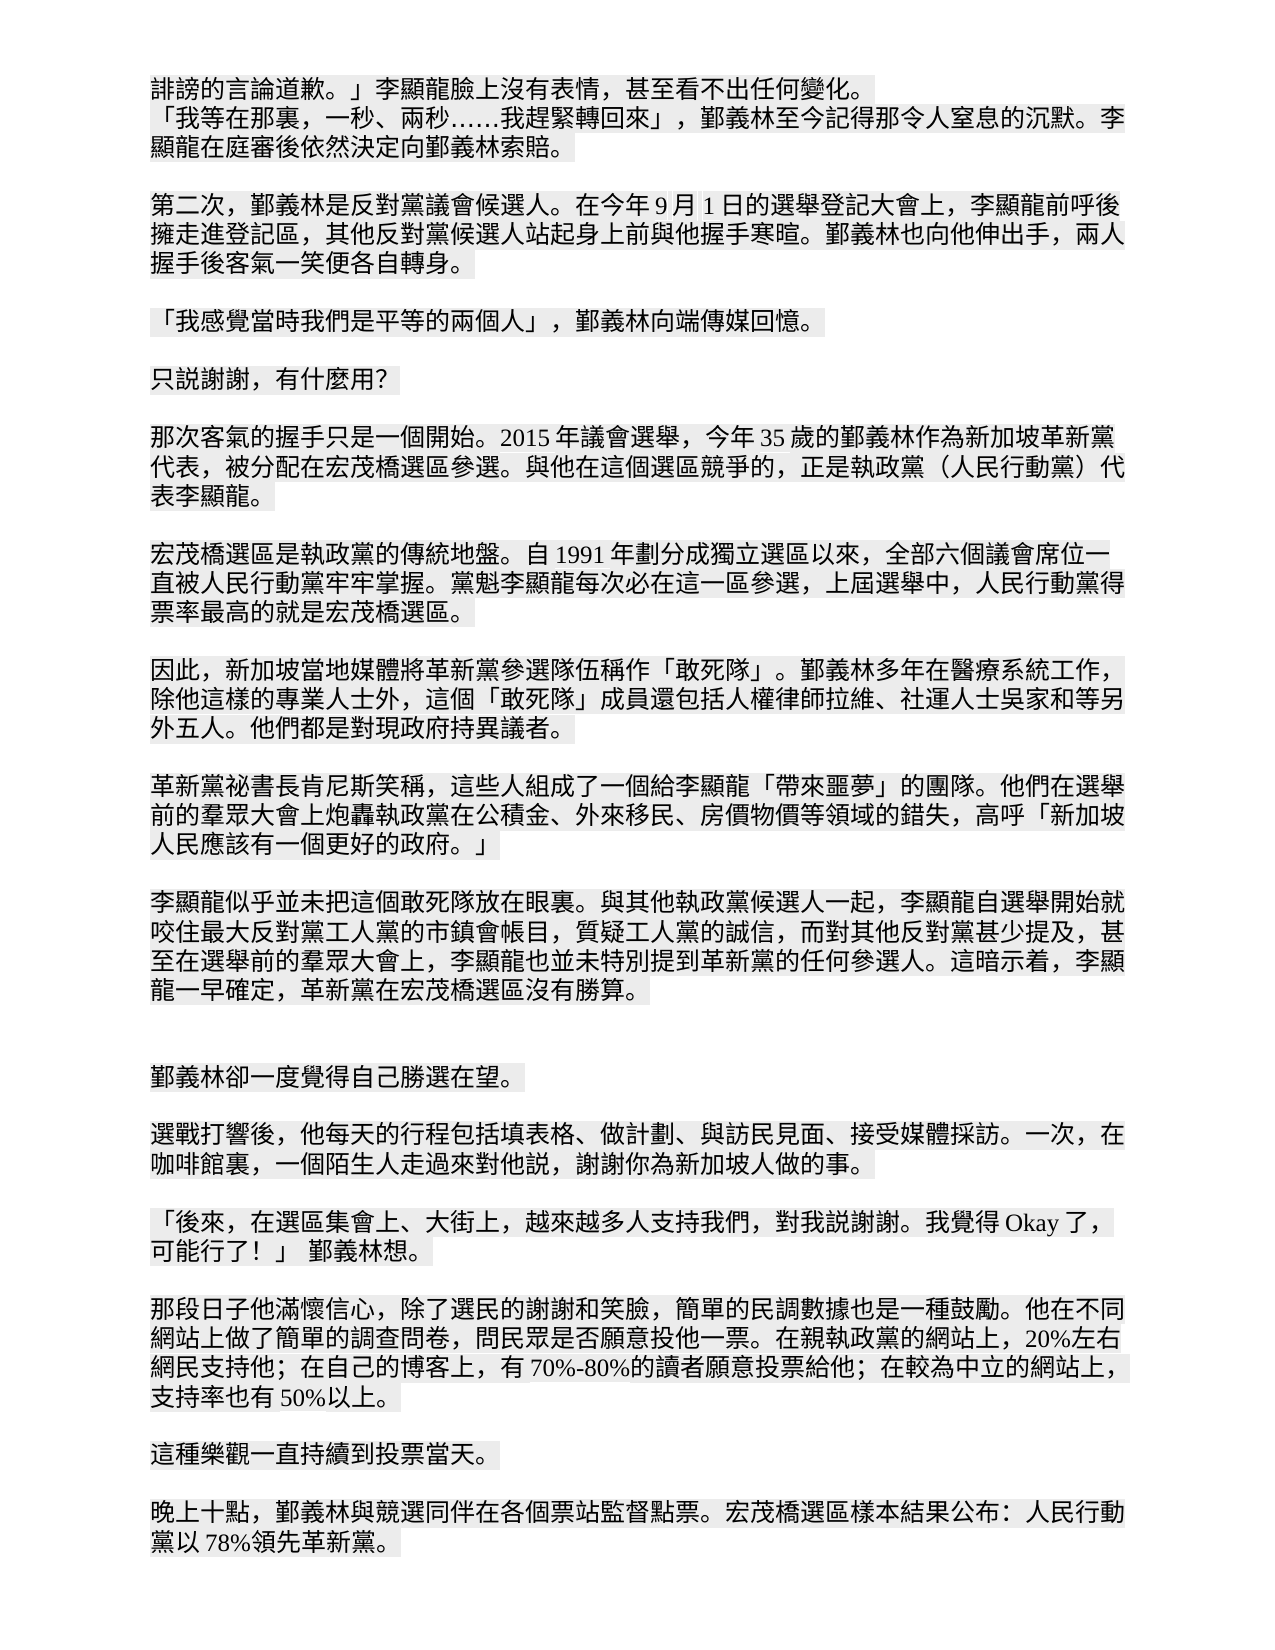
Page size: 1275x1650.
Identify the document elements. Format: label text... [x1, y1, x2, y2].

text 真的是搞不懂新加坡人，難道他們對於行動黨政府的各種壓制民權的政策不會感到反感，不會想要改變現狀？對於新加坡的異議份子來說，最痛苦的或許是來自一般民眾的冷漠，而非行動黨政權的打壓吧？ ＝＝＝＝＝＝＝＝＝＝＝＝＝＝＝＝ 如何在新加坡做個反對黨 多數新加坡民眾對執政黨最大的質疑是無人制衡，而非執政合法性。 鄞義林和新加坡總理李顯龍有過兩次面對面接觸。 第一次，他是網絡異議者，被李顯龍控告誹謗。在法庭上，他在接受質詢前轉過身，對坐在身後的李顯龍説；「我第一次見到你本人很高興，也對自己可能説過任何對你可能構成誹謗的言論道歉。」李顯龍臉上沒有表情，甚至看不出任何變化。 「我等在那裏，一秒、兩秒……我趕緊轉回來」，鄞義林至今記得那令人窒息的沉默。李顯龍在庭審後依然決定向鄞義林索賠。 第二次，鄞義林是反對黨議會候選人。在今年9月1日的選舉登記大會上，李顯龍前呼後擁走進登記區，其他反對黨候選人站起身上前與他握手寒暄。鄞義林也向他伸出手，兩人握手後客氣一笑便各自轉身。 「我感覺當時我們是平等的兩個人」，鄞義林向端傳媒回憶。 只説謝謝，有什麼用？ 那次客氣的握手只是一個開始。2015年議會選舉，今年35歲的鄞義林作為新加坡革新黨代表，被分配在宏茂橋選區參選。與他在這個選區競爭的，正是執政黨（人民行動黨）代表李顯龍。 宏茂橋選區是執政黨的傳統地盤。自1991年劃分成獨立選區以來，全部六個議會席位一直被人民行動黨牢牢掌握。黨魁李顯龍每次必在這一區參選，上屆選舉中，人民行動黨得票率最高的就是宏茂橋選區。 因此，新加坡當地媒體將革新黨參選隊伍稱作「敢死隊」。鄞義林多年在醫療系統工作，除他這樣的專業人士外，這個「敢死隊」成員還包括人權律師拉維、社運人士吳家和等另外五人。他們都是對現政府持異議者。 革新黨祕書長肯尼斯笑稱，這些人組成了一個給李顯龍「帶來噩夢」的團隊。他們在選舉前的羣眾大會上炮轟執政黨在公積金、外來移民、房價物價等領域的錯失，高呼「新加坡人民應該有一個更好的政府。」 李顯龍似乎並未把這個敢死隊放在眼裏。與其他執政黨候選人一起，李顯龍自選舉開始就咬住最大反對黨工人黨的市鎮會帳目，質疑工人黨的誠信，而對其他反對黨甚少提及，甚至在選舉前的羣眾大會上，李顯龍也並未特別提到革新黨的任何參選人。這暗示着，李顯龍一早確定，革新黨在宏茂橋選區沒有勝算。 鄞義林卻一度覺得自己勝選在望。 選戰打響後，他每天的行程包括填表格、做計劃、與訪民見面、接受媒體採訪。一次，在咖啡館裏，一個陌生人走過來對他説，謝謝你為新加坡人做的事。 「後來，在選區集會上、大街上，越來越多人支持我們，對我説謝謝。我覺得Okay了，可能行了！」 鄞義林想。 那段日子他滿懷信心，除了選民的謝謝和笑臉，簡單的民調數據也是一種鼓勵。他在不同網站上做了簡單的調查問卷，問民眾是否願意投他一票。在親執政黨的網站上，20%左右網民支持他；在自己的博客上，有70%-80%的讀者願意投票給他；在較為中立的網站上，支持率也有50%以上。 這種樂觀一直持續到投票當天。 晚上十點，鄞義林與競選同伴在各個票站監督點票。宏茂橋選區樣本結果公布：人民行動黨以78%領先革新黨。 「好啦！沒希望啦！索性去麥當勞喝點東西吧。」 鄞義林及其他幾個候選人知道樣本的結果與最終結果相差不大，這一次，他們要輸了。 鄞義林説當時他並沒有特別難過，只是不解，為什麼新加坡人只是跑來跟他説謝謝，到頭來卻不用投票支持，「只説謝謝有什麼用？」 當時覺得並不難過的鄞義林，在幾小時後淚流滿面。 反對黨：要強硬還是要温和？ 最終結果公布，鄞義林敗選。他徑直去了後港體育館。那裏是最大反對黨、工人黨的集會地，也是反對黨最可能打敗執政黨的選區。他想去尋找一些慰藉。 後港體育館的大屏幕上，民主黨候選人徐順全正在發表敗選講話，這位新加坡反對黨明星也輸給了執政黨。鄞義林坐在體育館草坪上，仰頭看着徐順全講話，突然哭了起來。 徐順全的參政史是新加坡反對黨強硬鬥爭的縮影。 這名美國喬治亞大學哲學博士1992年進入新加坡政壇。當時新加坡反對黨剛剛擺脱「陪跑」和「花瓶」角色，在國會爭得四個席位。 徐順全咄咄逼人的風格，很快引起注意。上任總理吳作棟在羣眾大會拉選票時，徐順全跟着他從一個「熟食中心」到另一個「熟食中心」 ，只為質問「政府給印尼總統蘇哈托的錢哪裏來的」。對方不理睬，索性拿來揚聲器高喊問題討要説法。 2006年國際貨幣基金組織與世界銀行年會在新加坡舉行，為吸引國際媒體注意，徐順全組織民眾遊行至國會大廈，遭警察阻攔後，他們在集會地堅守四天不願離開。 他還曾在法庭上就政府財務問題與新加坡國父李光耀激辯數小時,逼得學法律出身的李光耀在法庭上説出：「我認為你就是一副可悲相。」 這句話被視為李光耀少有的「不理性」發言。 徐順全曾四次被李光耀和李顯龍控告誹謗。根據新加坡法律，公民批評政府，政府官員可以以個人名義告批評者誹謗。很多反對黨或異議人士都曾上過李氏父子的訴訟名單。由於無法償還鉅額賠款，徐順全2006年宣布破產。 強硬尖鋭、傾家蕩產式的決絕姿態卻並沒有得到新加坡大多數選民的迴響。在徐順全參加的數次議員選舉中，他的得票率一直在30%左右徘徊，從未成功獲選。 李光耀曾經公開説徐順全需要一個精神醫師。新加坡的媒體也樂於塑造他的狂人形象。 「既然政府説反對派是瘋子，你就一定要在每一次公開亮相時，讓別人看到你不是瘋子。」 鄞義林的朋友在參選前這樣給他建議。 因此，在所有公開場合，鄞義林的發言都温和有禮，語氣平緩。他盡力避免重複當年的失誤：還是網絡異見者時，他組織了一次遊行。很快政府批評他讓小孩子也加入激烈的遊行。「開始我也好難過，遊行是不是真的影響到小朋友，但後來我回看錄像，那些小孩本來真的不在遊行隊伍裏，就在拍攝時忽然出現。」 似乎每一個新加坡的反對派都面臨着這樣的問題，任何稍有激進的行為，都會被執政黨貼上不可靠、不穩定甚至「瘋子」標籤，這樣註定被看重穩定生活的新加坡選民拋棄。 選後，鄞義林想明白了，革新黨此前一直使用的口號「新加坡人民應該有一個更好的政府」並不明智。「當我們提出政權更迭，執政黨便跳出來説：反對黨提出的新政策會需要每一個新加坡人掏自己的腰包支持，社會將不穩定——人民就害怕了。」 新加坡隆道研究院研究院總裁、新加坡國立大學亞洲事務處前主任許振義觀察當地反對黨多年，他認為，新加坡反對黨領袖通常有兩種，一種是激進強硬派，比如徐順全，又比如新加坡早期反對黨明星、革新黨創始人惹耶勒南，他鬥爭方式強硬，經常在議會中與李光耀激烈辯論，終其一生與各種誹謗罪名和破產鬥爭，直到82歲去世。「他們這條『以自我摧殘獲得崇高形象』的路線已經被證明不成功。」 鄞義林從不覺得自己是個政治激進者。但2014年，發布題為《你的公積金款項去了哪裏？城市豐收教會審訊的啟示》的博文後，收到李顯龍的訴狀。這出乎他的意料，「那篇文章，純粹是一個熱心公益的新加坡公民對政府的質疑。」 法庭上李顯龍對他説，我看你的博客很久了，你的文章越來越有針對政府針對我的趨勢，我早就準備告你了。鄞義林當時十分驚訝：「難道你一直就在等時機告我？」 「反對黨中另一派則是工人黨領袖劉程強這樣的，温和，懂得利用執政黨的這套邏輯。」 許振義説。 （未完，全文見下列網址） https://theinitium.com/article/20150915-international-Singapore3/ [150, 75, 1125, 1557]
